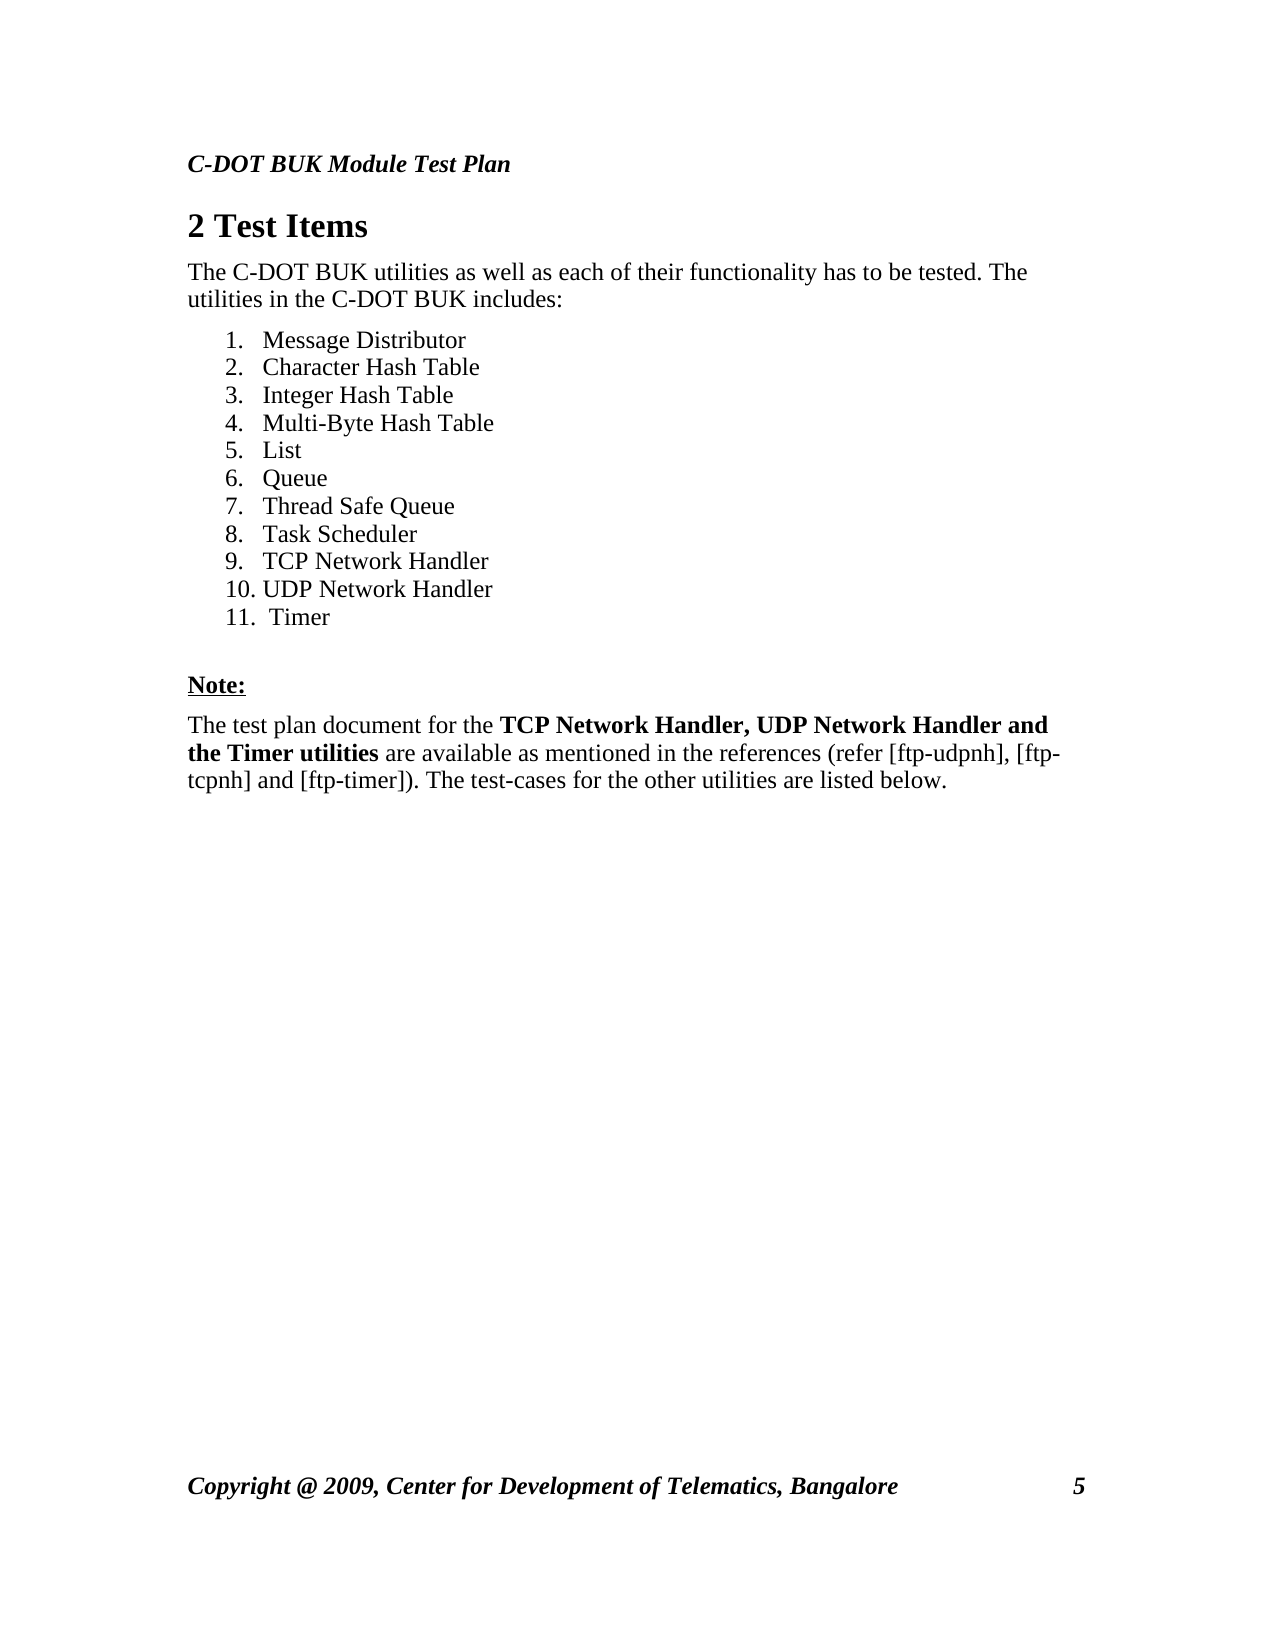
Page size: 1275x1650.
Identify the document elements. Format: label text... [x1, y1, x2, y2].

list UDP Network Handler [225, 575, 1087, 603]
list Integer Hash Table [225, 381, 1087, 409]
list List [225, 437, 1087, 464]
list Queue [225, 464, 1087, 492]
list Character Hash Table [225, 353, 1087, 381]
subtitle Test Items [187, 207, 1087, 245]
text The test plan document for the TCP Network Handler, UDP Network Handler and the Timer utilities are available as mentioned in the references (refer [ftp-udpnh], [ftp-tcpnh] and [ftp-timer]). The test-cases for the other utilities are listed below. [187, 711, 1087, 794]
list TCP Network Handler [225, 547, 1087, 575]
list Timer [225, 603, 1087, 631]
text The C-DOT BUK utilities as well as each of their functionality has to be tested. The utilities in the C-DOT BUK includes: [187, 258, 1087, 313]
text Note: [187, 671, 1087, 698]
list Message Distributor [225, 326, 1087, 353]
list Task Scheduler [225, 520, 1087, 547]
list Thread Safe Queue [225, 492, 1087, 520]
list Multi-Byte Hash Table [225, 409, 1087, 437]
